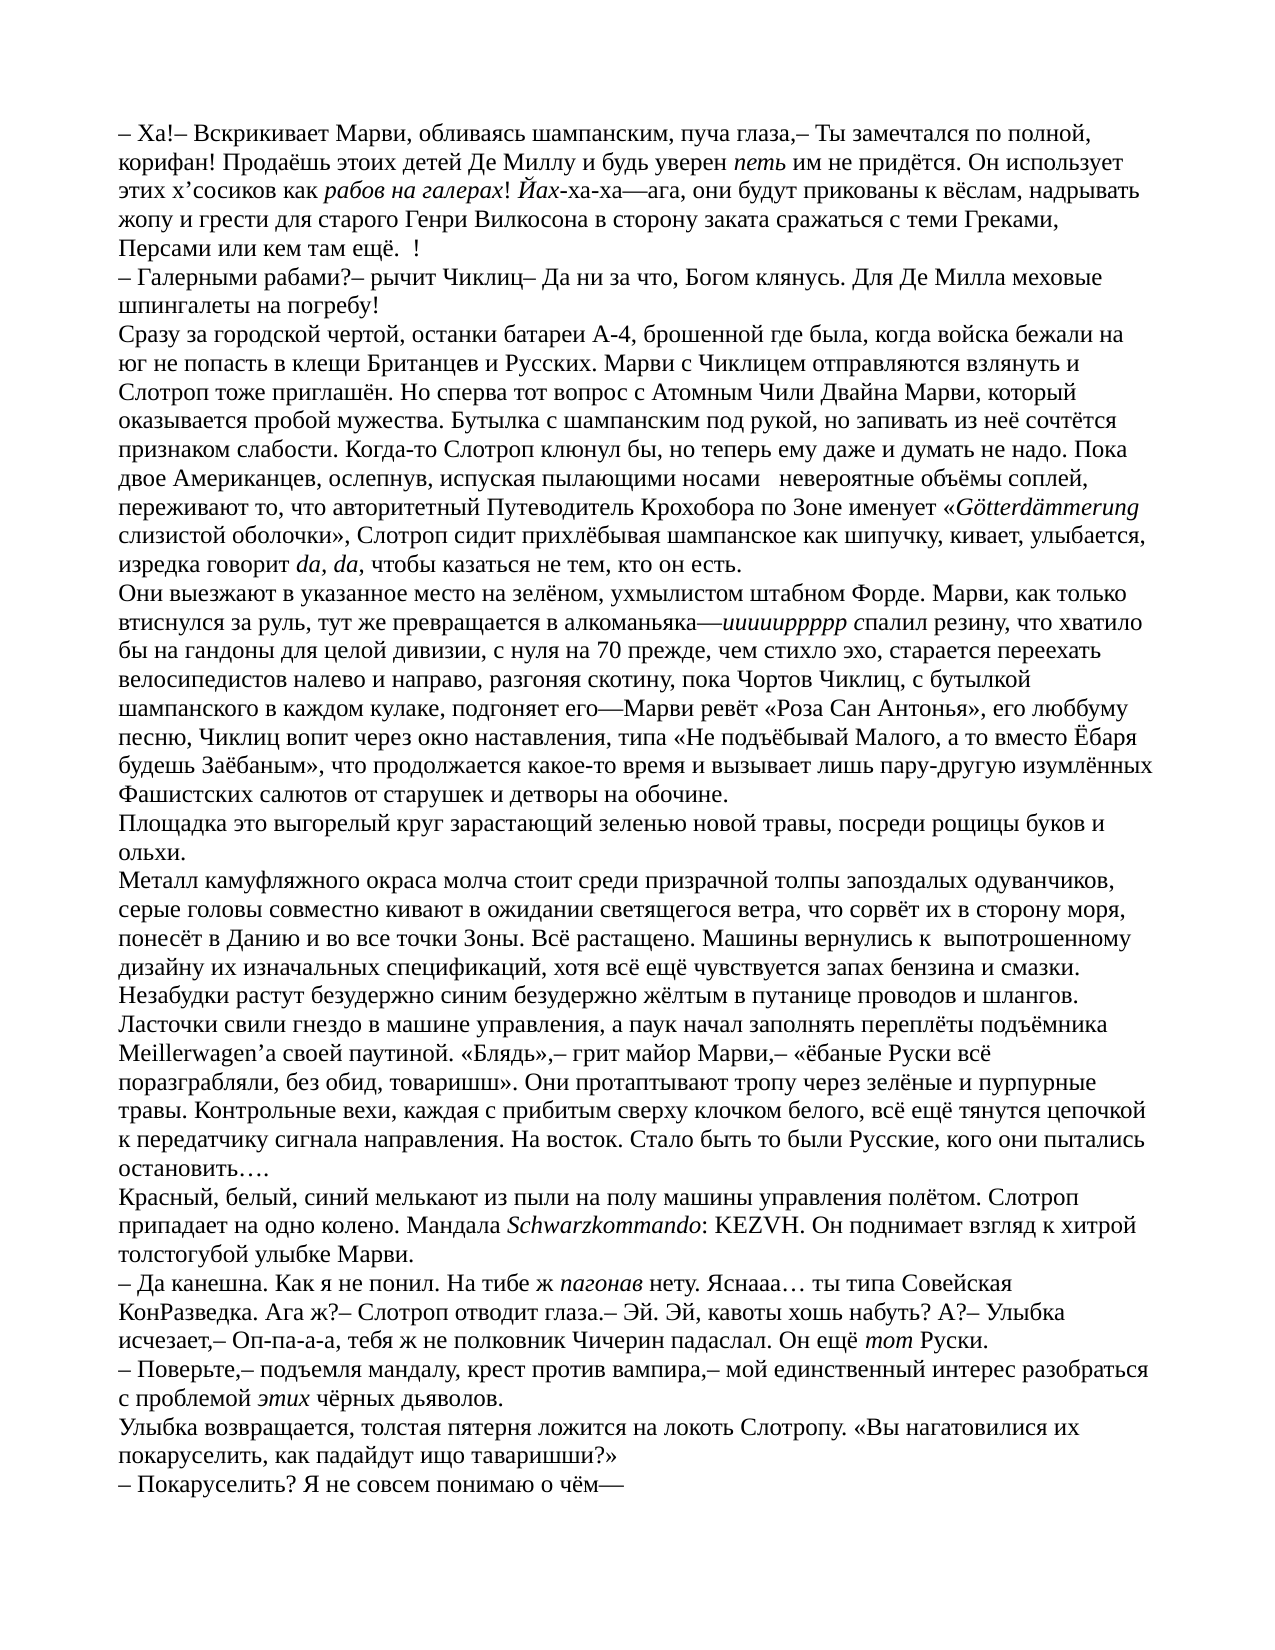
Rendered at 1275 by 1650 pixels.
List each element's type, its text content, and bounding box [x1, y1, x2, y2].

text – Покаруселить? Я не совсем понимаю о чём— [118, 1469, 1157, 1498]
text Улыбка возвращается, толстая пятерня ложится на локоть Слотропу. «Вы нагатовилися их покаруселить, как падайдут ищо таваришши?» [118, 1412, 1157, 1469]
text – Галерными рабами?– рычит Чиклиц– Да ни за что, Богом клянусь. Для Де Милла меховые шпингалеты на погребу! [118, 262, 1157, 319]
text – Поверьте,– подъемля мандалу, крест против вампира,– мой единственный интерес разобраться с проблемой этих чёрных дьяволов. [118, 1354, 1157, 1412]
text Сразу за городской чертой, останки батареи А-4, брошенной где была, когда войска бежали на юг не попасть в клещи Британцев и Русских. Марви с Чиклицем отправляются взлянуть и Слотроп тоже приглашён. Но сперва тот вопрос с Атомным Чили Двайна Марви, который оказывается пробой мужества. Бутылка с шампанским под рукой, но запивать из неё сочтётся признаком слабости. Когда-то Слотроп клюнул бы, но теперь ему даже и думать не надо. Пока двое Американцев, ослепнув, испуская пылающими носами невероятные объёмы соплей, переживают то, что авторитетный Путеводитель Крохобора по Зоне именует «Götterdämmerung слизистой оболочки», Слотроп сидит прихлёбывая шампанское как шипучку, кивает, улыбается, изредка говорит da, da, чтобы казаться не тем, кто он есть. [118, 319, 1157, 578]
text Красный, белый, синий мелькают из пыли на полу машины управления полётом. Слотроп припадает на одно колено. Мандала Schwarzkommando: KEZVH. Он поднимает взгляд к хитрой толстогубой улыбке Марви. [118, 1182, 1157, 1268]
text Металл камуфляжного окраса молча стоит среди призрачной толпы запоздалых одуванчиков, серые головы совместно кивают в ожидании светящегося ветра, что сорвёт их в сторону моря, понесёт в Данию и во все точки Зоны. Всё растащено. Машины вернулись к выпотрошенному дизайну их изначальных спецификаций, хотя всё ещё чувствуется запах бензина и смазки. Незабудки растут безудержно синим безудержно жёлтым в путанице проводов и шлангов. Ласточки свили гнездо в машине управления, а паук начал заполнять переплёты подъёмника Meillerwagen’а своей паутиной. «Блядь»,– грит майор Марви,– «ёбаные Руски всё поразграбляли, без обид, товаришш». Они протаптывают тропу через зелёные и пурпурные травы. Контрольные вехи, каждая с прибитым сверху клочком белого, всё ещё тянутся цепочкой к передатчику сигнала направления. На восток. Стало быть то были Русские, кого они пытались остановить…. [118, 866, 1157, 1182]
text Они выезжают в указанное место на зелёном, ухмылистом штабном Форде. Марви, как только втиснулся за руль, тут же превращается в алкоманьяка—иииииррррр спалил резину, что хватило бы на гандоны для целой дивизии, с нуля на 70 прежде, чем стихло эхо, старается переехать велосипедистов налево и направо, разгоняя скотину, пока Чортов Чиклиц, с бутылкой шампанского в каждом кулаке, подгоняет его—Марви ревёт «Роза Сан Антонья», его люббуму песню, Чиклиц вопит через окно наставления, типа «Не подъёбывай Малого, а то вместо Ёбаря будешь Заёбаным», что продолжается какое-то время и вызывает лишь пару-другую изумлённых Фашистских салютов от старушек и детворы на обочине. [118, 578, 1157, 808]
text – Ха!– Вскрикивает Марви, обливаясь шампанским, пуча глаза,– Ты замечтался по полной, корифан! Продаёшь этоих детей Де Миллу и будь уверен петь им не придётся. Он использует этих х’сосиков как рабов на галерах! Йах-ха-ха—ага, они будут прикованы к вёслам, надрывать жопу и грести для старого Генри Вилкосона в сторону заката сражаться с теми Греками, Персами или кем там ещё. ! [118, 118, 1157, 262]
text – Да канешна. Как я не понил. На тибе ж пагонав нету. Яснааа… ты типа Совейская КонРазведка. Ага ж?– Слотроп отводит глаза.– Эй. Эй, кавоты хошь набуть? А?– Улыбка исчезает,– Оп-па-а-а, тебя ж не полковник Чичерин падаслал. Он ещё тот Руски. [118, 1268, 1157, 1354]
text Площадка это выгорелый круг зарастающий зеленью новой травы, посреди рощицы буков и ольхи. [118, 808, 1157, 866]
